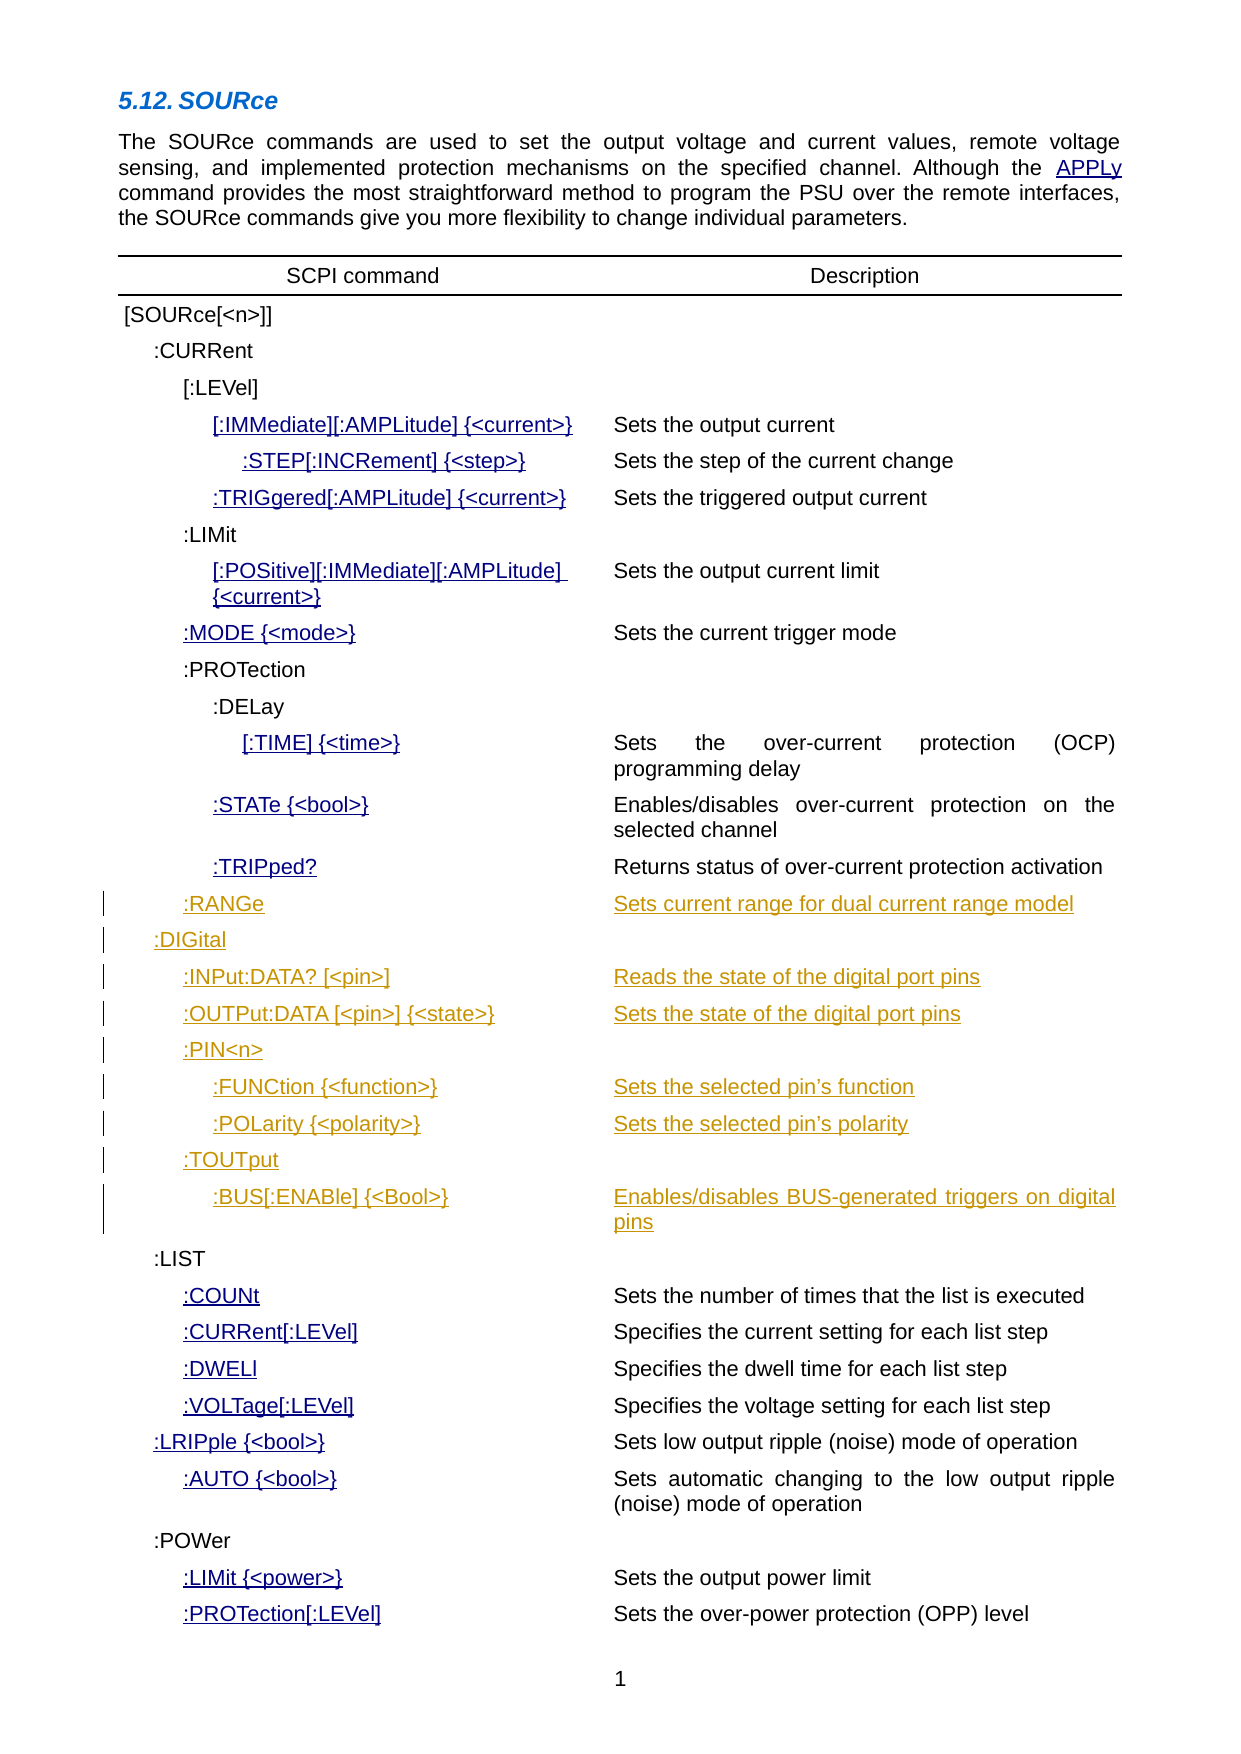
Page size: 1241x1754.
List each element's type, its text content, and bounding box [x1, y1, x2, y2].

table_cell Sets the step of the current change [608, 443, 1122, 479]
table_cell :COUNt [118, 1277, 608, 1313]
table_cell Sets the selected pin’s polarity [608, 1105, 1122, 1142]
table_cell :STEP[:INCRement] {<step>} [118, 443, 608, 479]
table_cell Enables/disables over-current protection on the selected channel [608, 786, 1122, 848]
table_cell :LIST [118, 1240, 608, 1277]
table_cell Reads the state of the digital port pins [608, 958, 1122, 995]
table_cell Sets the output current limit [608, 553, 1122, 614]
table_cell [608, 651, 1122, 688]
table_cell :TRIPped? [118, 848, 608, 885]
table_cell Sets current range for dual current range model [608, 885, 1122, 922]
table_cell :BUS[:ENABle] {<Bool>} [118, 1178, 608, 1240]
table_cell [608, 516, 1122, 553]
subtitle SOURce [118, 86, 1122, 114]
table_cell :CURRent[:LEVel] [118, 1314, 608, 1350]
table_cell Returns status of over-current protection activation [608, 848, 1122, 885]
table_cell :OUTPut:DATA [<pin>] {<state>} [118, 995, 608, 1032]
table_cell [608, 688, 1122, 724]
table_cell [SOURce[<n>]] [118, 296, 608, 333]
table_cell :FUNCtion {<function>} [118, 1068, 608, 1105]
table_cell Sets the selected pin’s function [608, 1068, 1122, 1105]
table_cell Sets the state of the digital port pins [608, 995, 1122, 1032]
table_cell :DIGital [118, 922, 608, 958]
table_cell Sets the over-current protection (OCP) programming delay [608, 725, 1122, 786]
table_cell [:TIME] {<time>} [118, 725, 608, 786]
table_cell Sets the over-power protection (OPP) level [608, 1595, 1122, 1632]
table_cell :PROTection[:LEVel] [118, 1595, 608, 1632]
table_cell :INPut:DATA? [<pin>] [118, 958, 608, 995]
table_cell :TRIGgered[:AMPLitude] {<current>} [118, 479, 608, 516]
table_cell :DWELl [118, 1350, 608, 1387]
table_cell [608, 922, 1122, 958]
table_cell :LIMit {<power>} [118, 1559, 608, 1595]
table_cell :RANGe [118, 885, 608, 922]
table_header SCPI command [118, 257, 608, 294]
table_cell Sets the output current [608, 406, 1122, 443]
table_cell :CURRent [118, 333, 608, 369]
table_cell [608, 1240, 1122, 1277]
table_header Description [608, 257, 1122, 294]
table_cell [608, 333, 1122, 369]
table_cell Sets automatic changing to the low output ripple (noise) mode of operation [608, 1460, 1122, 1522]
table_cell :LRIPple {<bool>} [118, 1424, 608, 1460]
table_cell [608, 1142, 1122, 1178]
table_cell [:LEVel] [118, 369, 608, 406]
table_cell :STATe {<bool>} [118, 786, 608, 848]
text The SOURce commands are used to set the output voltage and current values, remote voltage sensing, and implemented protection mechanisms on the specified channel. Although the APPLy command provides the most straightforward method to program the PSU over the remote interfaces, the SOURce commands give you more flexibility to change individual parameters. [118, 129, 1122, 230]
table_cell :DELay [118, 688, 608, 724]
table_cell :PIN<n> [118, 1032, 608, 1068]
table_cell Sets the number of times that the list is executed [608, 1277, 1122, 1313]
table_cell [608, 369, 1122, 406]
table_cell Specifies the voltage setting for each list step [608, 1387, 1122, 1423]
table_cell :MODE {<mode>} [118, 615, 608, 651]
table_cell Sets the triggered output current [608, 479, 1122, 516]
table_cell Sets the current trigger mode [608, 615, 1122, 651]
table_cell :POWer [118, 1522, 608, 1559]
table_cell Sets low output ripple (noise) mode of operation [608, 1424, 1122, 1460]
table_cell :AUTO {<bool>} [118, 1460, 608, 1522]
table_cell :VOLTage[:LEVel] [118, 1387, 608, 1423]
table_cell [608, 296, 1122, 333]
table_cell :POLarity {<polarity>} [118, 1105, 608, 1142]
table_cell Specifies the dwell time for each list step [608, 1350, 1122, 1387]
table_cell :PROTection [118, 651, 608, 688]
table_cell [:IMMediate][:AMPLitude] {<current>} [118, 406, 608, 443]
table_cell [608, 1522, 1122, 1559]
table_cell [:POSitive][:IMMediate][:AMPLitude] {<current>} [118, 553, 608, 614]
table_cell Specifies the current setting for each list step [608, 1314, 1122, 1350]
table_cell :LIMit [118, 516, 608, 553]
table_cell [608, 1032, 1122, 1068]
table_cell Enables/disables BUS-generated triggers on digital pins [608, 1178, 1122, 1240]
table_cell Sets the output power limit [608, 1559, 1122, 1595]
table_cell :TOUTput [118, 1142, 608, 1178]
